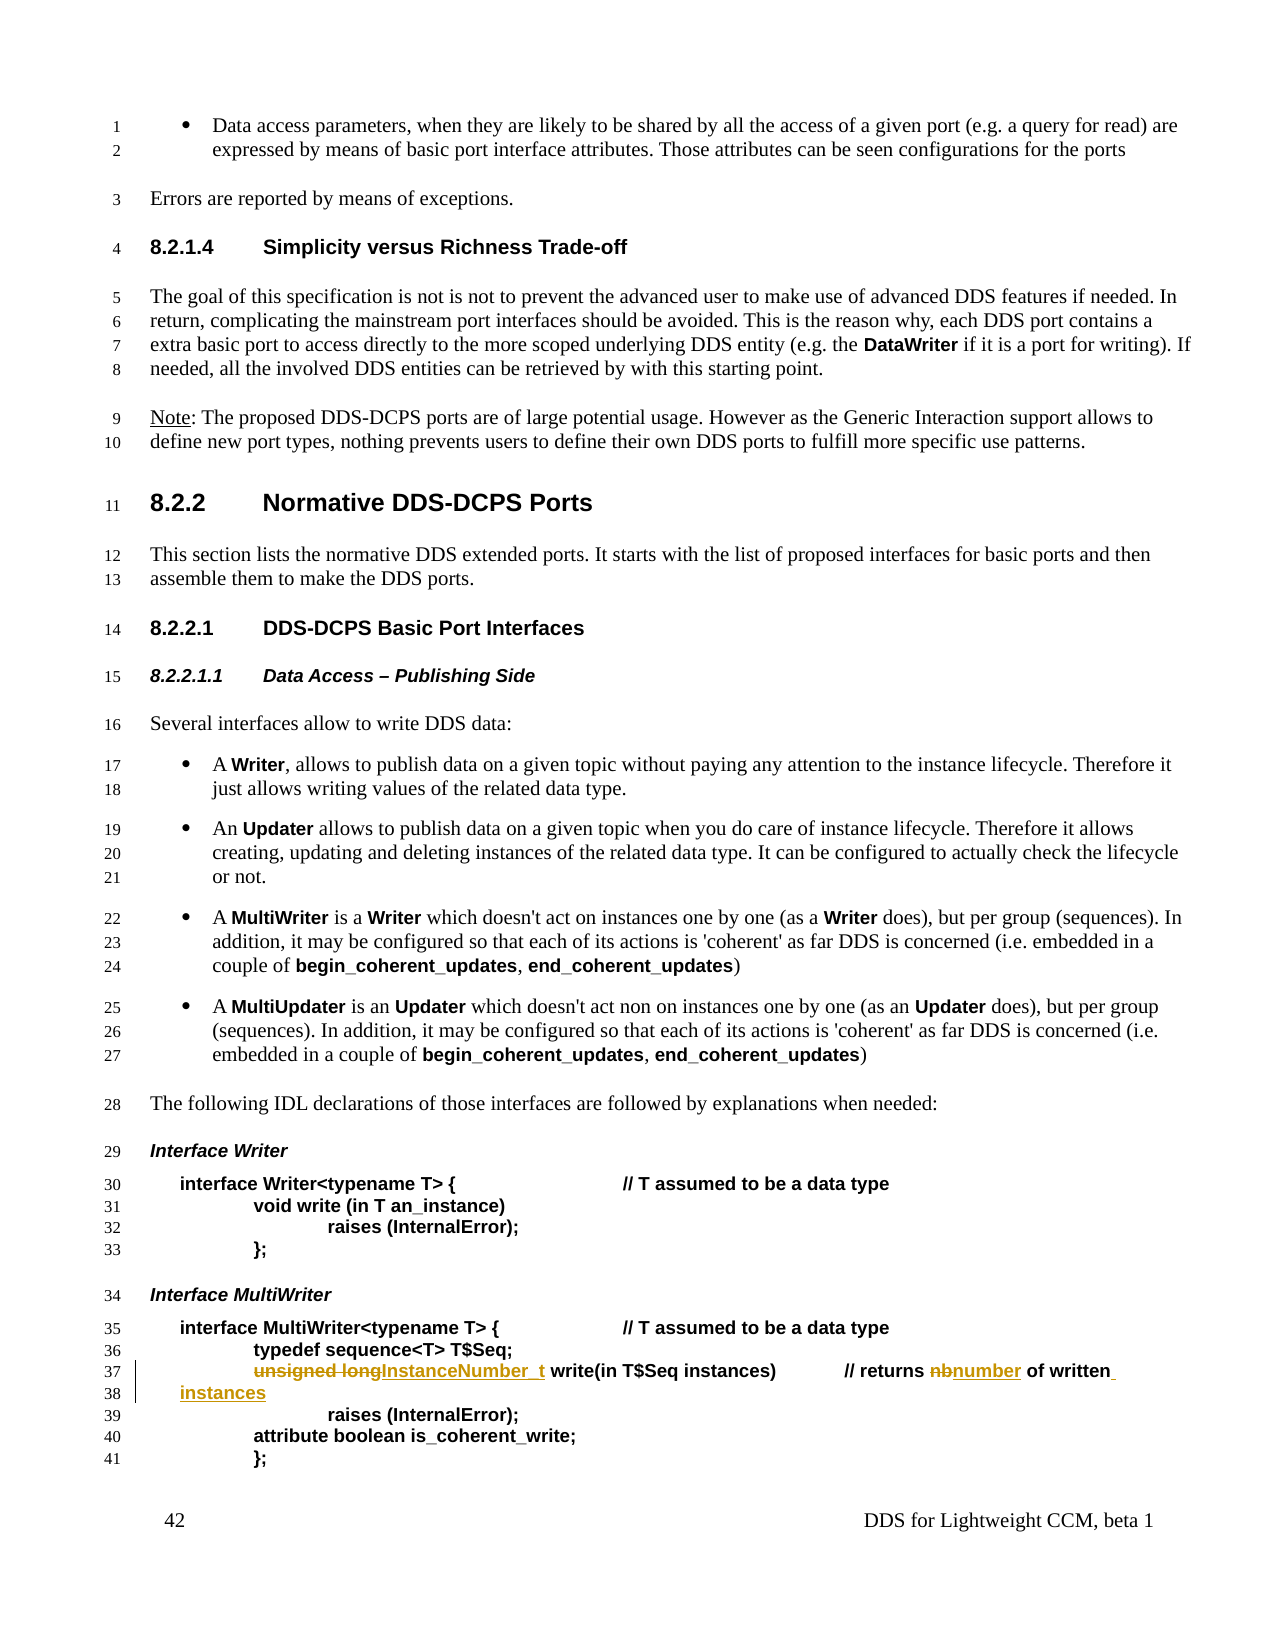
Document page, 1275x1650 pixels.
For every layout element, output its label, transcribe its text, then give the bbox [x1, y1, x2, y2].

text Errors are reported by means of exceptions. [150, 185, 1200, 209]
text attribute boolean is_coherent_write; [179, 1425, 1200, 1447]
subtitle Interface MultiWriter [150, 1284, 1200, 1305]
list A Writer, allows to publish data on a given topic without paying any attention to the instance lifecycle. Therefore it just allows writing values of the related data type. [182, 751, 1200, 799]
text void write (in T an_instance) [179, 1194, 1200, 1216]
text raises (InternalError); [179, 1216, 1200, 1237]
list Data access parameters, when they are likely to be shared by all the access of a given port (e.g. a query for read) are expressed by means of basic port interface attributes. Those attributes can be seen configurations for the ports [182, 112, 1200, 161]
subtitle Interface Writer [150, 1139, 1200, 1161]
text interface MultiWriter<typename T> { // T assumed to be a data type [179, 1317, 1200, 1339]
subtitle Data Access – Publishing Side [150, 664, 1200, 686]
list A MultiWriter is a Writer which doesn't act on instances one by one (as a Writer does), but per group (sequences). In addition, it may be configured so that each of its actions is 'coherent' as far DDS is concerned (i.e. embedded in a couple of begin_coherent_updates, end_coherent_updates) [182, 905, 1200, 977]
text }; [179, 1447, 1200, 1468]
text InstanceNumber_t write(in T$Seq instances) // returns number of written instances [179, 1360, 1200, 1403]
text typedef sequence<T> T$Seq; [179, 1339, 1200, 1360]
text The goal of this specification is not is not to prevent the advanced user to make use of advanced DDS features if needed. In return, complicating the mainstream port interfaces should be avoided. This is the reason why, each DDS port contains a extra basic port to access directly to the more scoped underlying DDS entity (e.g. the DataWriter if it is a port for writing). If needed, all the involved DDS entities can be retrieved by with this starting point. [150, 284, 1200, 380]
list A MultiUpdater is an Updater which doesn't act non on instances one by one (as an Updater does), but per group (sequences). In addition, it may be configured so that each of its actions is 'coherent' as far DDS is concerned (i.e. embedded in a couple of begin_coherent_updates, end_coherent_updates) [182, 994, 1200, 1066]
subtitle DDS-DCPS Basic Port Interfaces [150, 616, 1200, 639]
text raises (InternalError); [179, 1403, 1200, 1425]
text Note: The proposed DDS-DCPS ports are of large potential usage. However as the Generic Interaction support allows to define new port types, nothing prevents users to define their own DDS ports to fulfill more specific use patterns. [150, 405, 1200, 453]
text The following IDL declarations of those interfaces are followed by explanations when needed: [150, 1091, 1200, 1115]
list An Updater allows to publish data on a given topic when you do care of instance lifecycle. Therefore it allows creating, updating and deleting instances of the related data type. It can be configured to actually check the lifecycle or not. [182, 816, 1200, 888]
text interface Writer<typename T> { // T assumed to be a data type [179, 1173, 1200, 1194]
list }; [179, 1237, 1200, 1259]
subtitle Simplicity versus Richness Trade-off [150, 235, 1200, 259]
text Several interfaces allow to write DDS data: [150, 711, 1200, 735]
subtitle Normative DDS-DCPS Ports [150, 488, 1200, 517]
text This section lists the normative DDS extended ports. It starts with the list of proposed interfaces for basic ports and then assemble them to make the DDS ports. [150, 542, 1200, 590]
